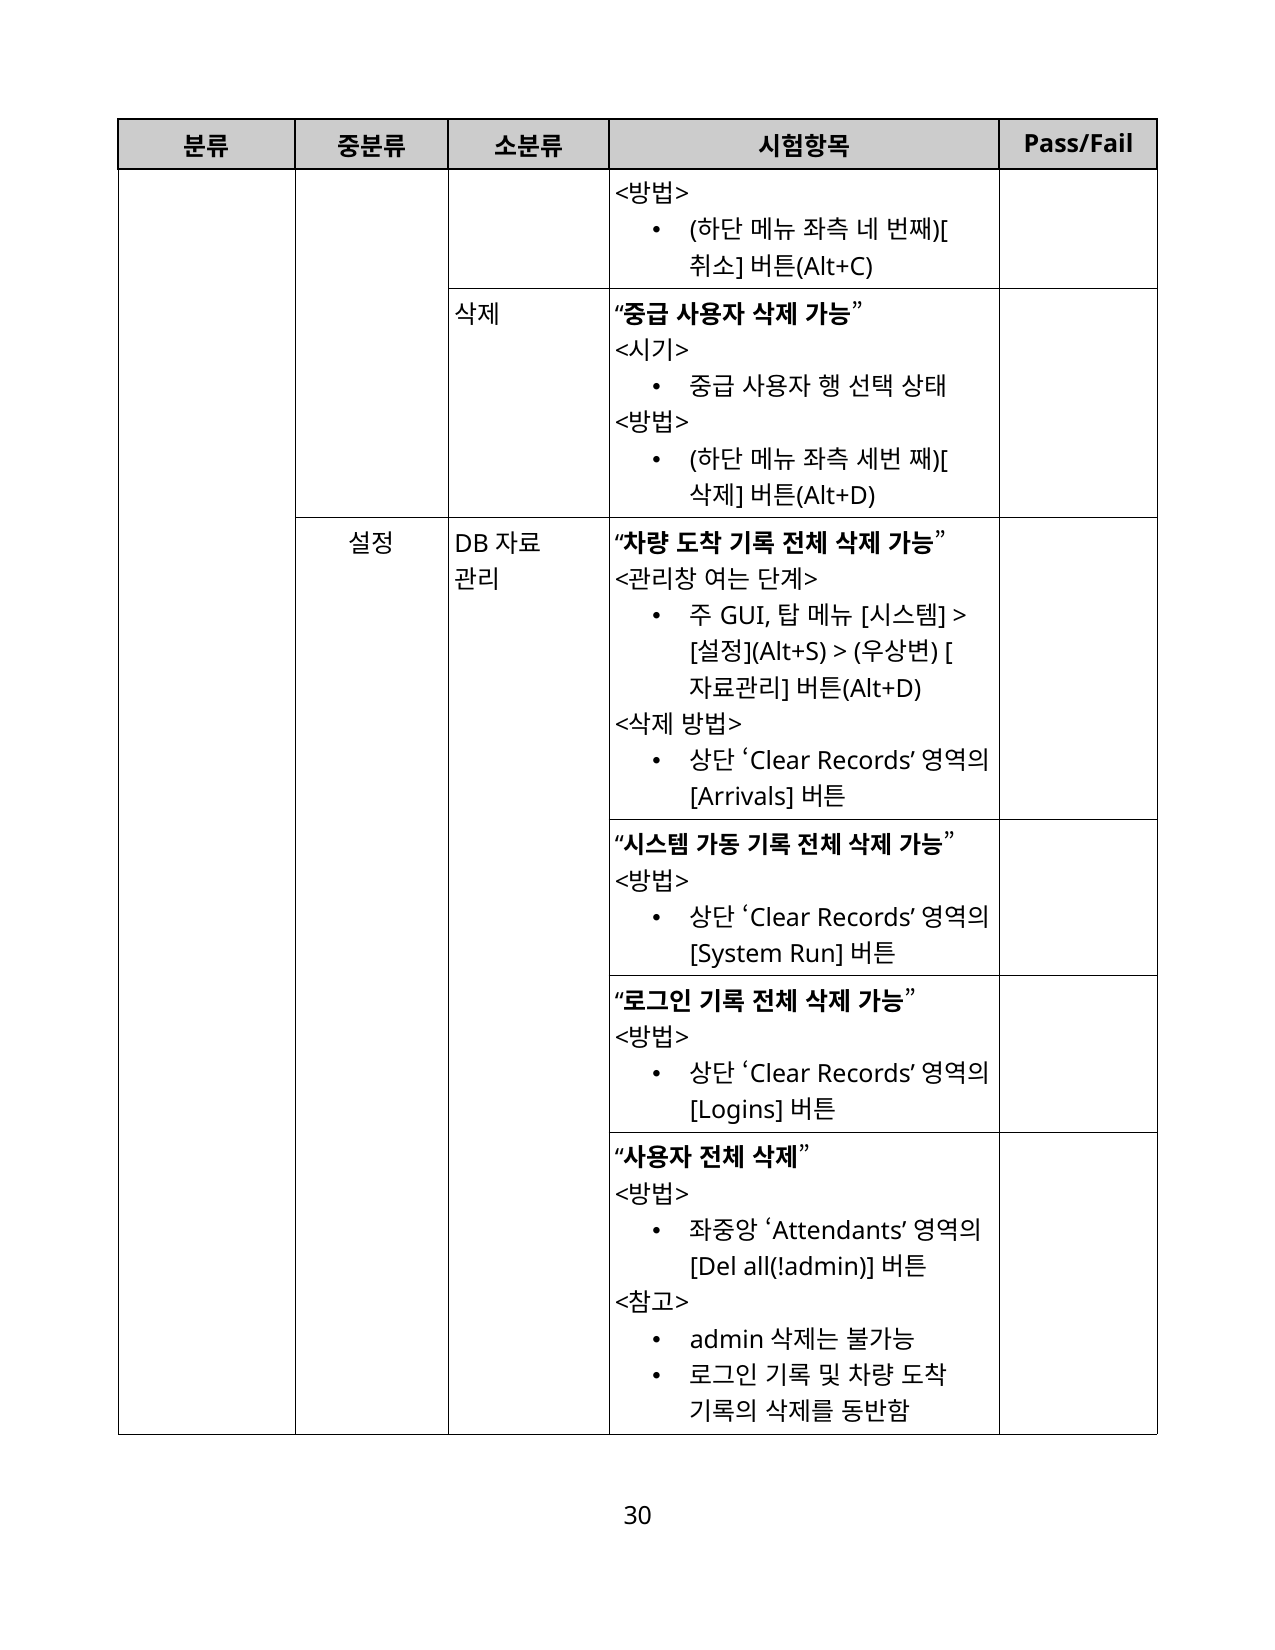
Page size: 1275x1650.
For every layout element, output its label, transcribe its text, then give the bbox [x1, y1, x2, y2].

table_cell “시스템 가동 기록 전체 삭제 가능” <방법> 상단 ‘Clear Records’ 영역의 [System Run] 버튼 [610, 820, 999, 975]
table_cell 삭제 [449, 289, 609, 517]
table_cell [119, 170, 295, 1433]
table_cell “사용자 수정 중 취소 가능” <방법> (하단 메뉴 좌측 네 번째)[취소] 버튼(Alt+C) [610, 170, 999, 288]
table_cell DB 자료 관리 [449, 518, 609, 1433]
table_cell “중급 사용자 삭제 가능” <시기> 중급 사용자 행 선택 상태 <방법> (하단 메뉴 좌측 세번 째)[삭제] 버튼(Alt+D) [610, 289, 999, 517]
table_cell [296, 170, 448, 517]
table_cell “사용자 전체 삭제” <방법> 좌중앙 ‘Attendants’ 영역의 [Del all(!admin)] 버튼 <참고> admin 삭제는 불가능 로그인 기록 및 차량 도착 기록의 삭제를 동반함 [610, 1133, 999, 1433]
table_cell [1000, 518, 1157, 819]
table_cell 설정 [296, 518, 448, 1433]
table_header 소분류 [449, 120, 608, 168]
table_cell [1000, 1133, 1157, 1433]
table_header Pass/Fail [1000, 120, 1156, 168]
table_cell “차량 도착 기록 전체 삭제 가능” <관리창 여는 단계> 주 GUI, 탑 메뉴 [시스템] > [설정](Alt+S) > (우상변) [자료관리] 버튼(Alt+D) <삭제 방법> 상단 ‘Clear Records’ 영역의 [Arrivals] 버튼 [610, 518, 999, 819]
table_header 분류 [119, 120, 294, 168]
table_cell “로그인 기록 전체 삭제 가능” <방법> 상단 ‘Clear Records’ 영역의 [Logins] 버튼 [610, 976, 999, 1132]
table_cell [1000, 976, 1157, 1132]
table_cell [1000, 170, 1157, 288]
table_cell [1000, 289, 1157, 517]
table_cell [1000, 820, 1157, 975]
table_header 시험항목 [610, 120, 998, 168]
table_cell [449, 170, 609, 288]
table_header 중분류 [296, 120, 447, 168]
